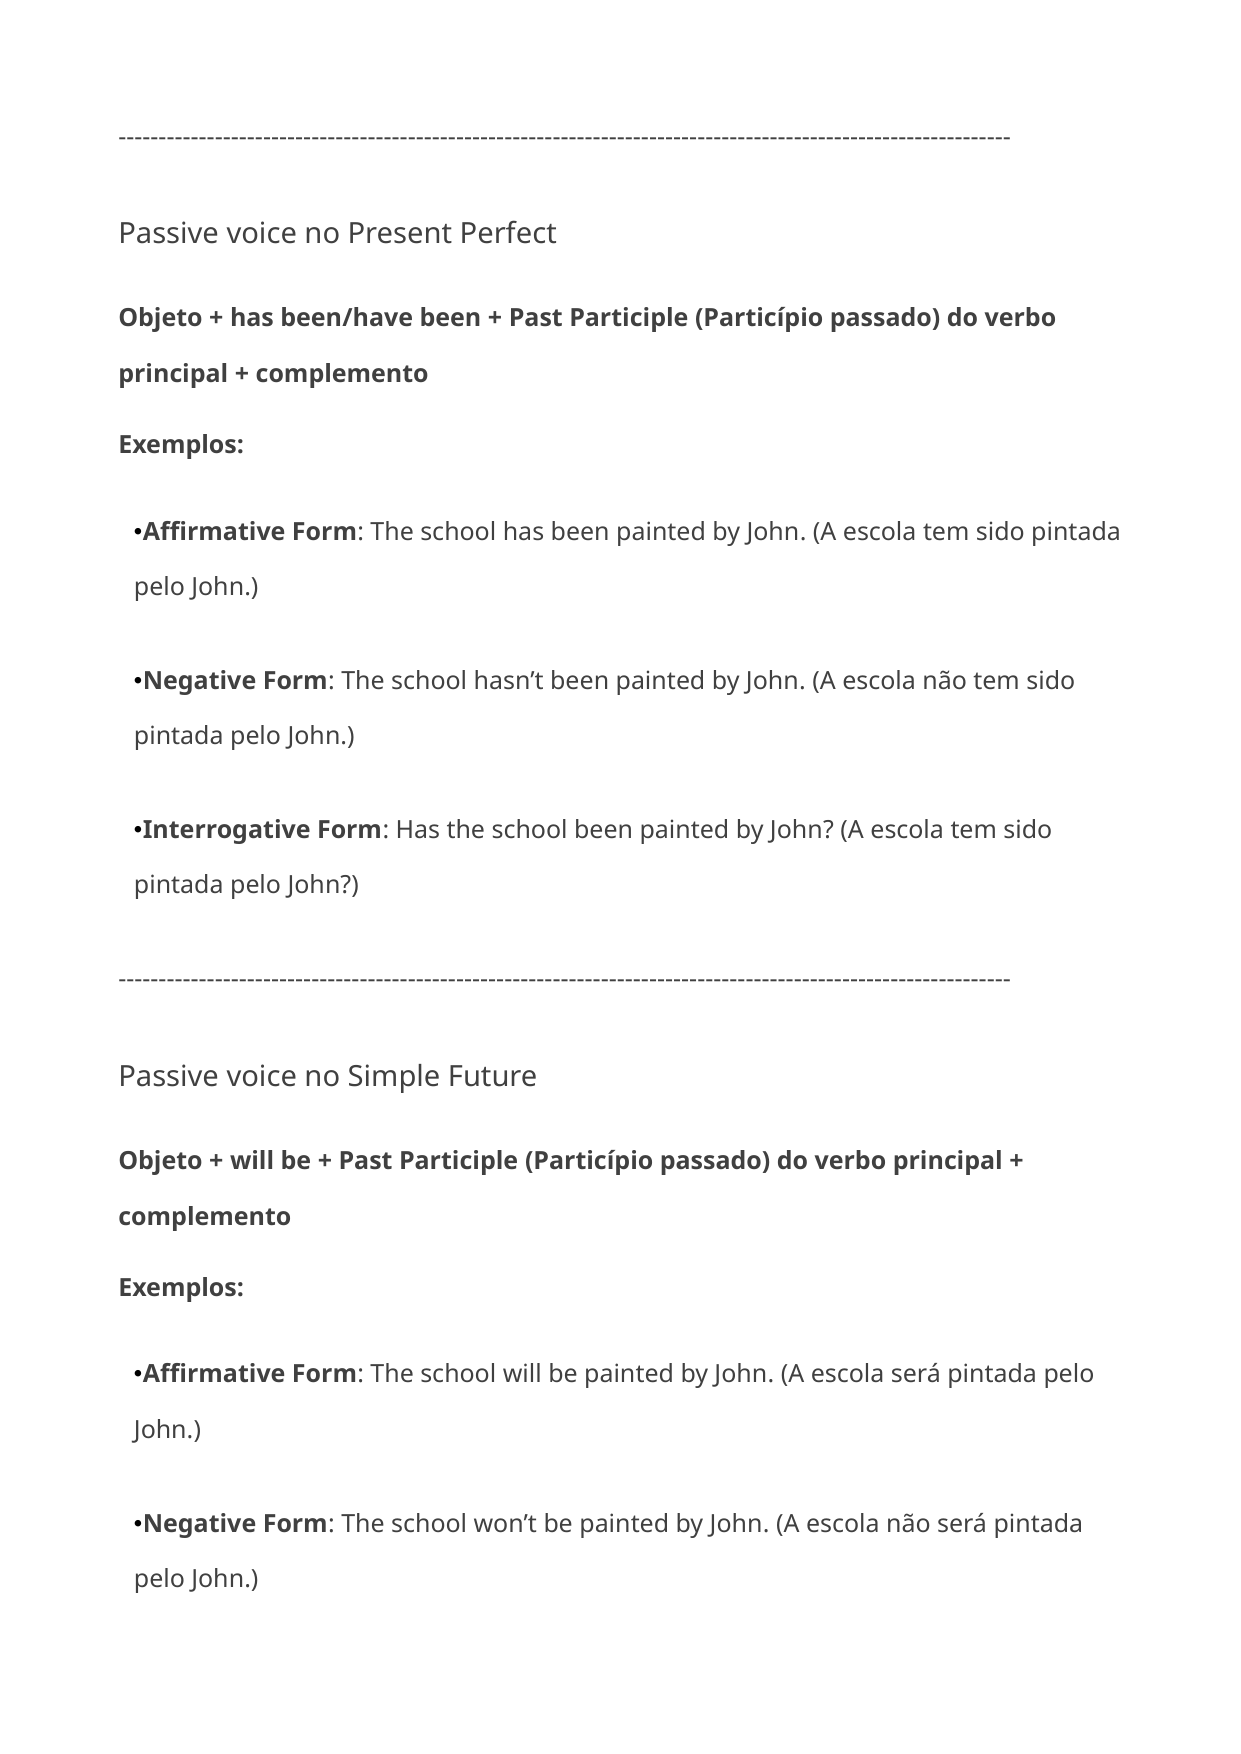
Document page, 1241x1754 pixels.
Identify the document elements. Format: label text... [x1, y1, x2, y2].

list Negative Form: The school hasn’t been painted by John. (A escola não tem sido pintada pelo John.) [118, 662, 1122, 752]
list Affirmative Form: The school has been painted by John. (A escola tem sido pintada pelo John.) [118, 513, 1122, 602]
list Negative Form: The school won’t be painted by John. (A escola não será pintada pelo John.) [118, 1505, 1122, 1594]
text --------------------------------------------------------------------------------------------------------------- [118, 961, 1122, 995]
subtitle Passive voice no Present Perfect [118, 212, 1122, 252]
text Objeto + has been/have been + Past Participle (Particípio passado) do verbo principal + complemento [118, 300, 1122, 390]
list Affirmative Form: The school will be painted by John. (A escola será pintada pelo John.) [118, 1356, 1122, 1445]
text --------------------------------------------------------------------------------------------------------------- [118, 118, 1122, 152]
text Objeto + will be + Past Participle (Particípio passado) do verbo principal + complemento [118, 1143, 1122, 1233]
list Interrogative Form: Has the school been painted by John? (A escola tem sido pintada pelo John?) [118, 812, 1122, 901]
text Exemplos: [118, 427, 1122, 461]
subtitle Passive voice no Simple Future [118, 1055, 1122, 1095]
text Exemplos: [118, 1270, 1122, 1304]
